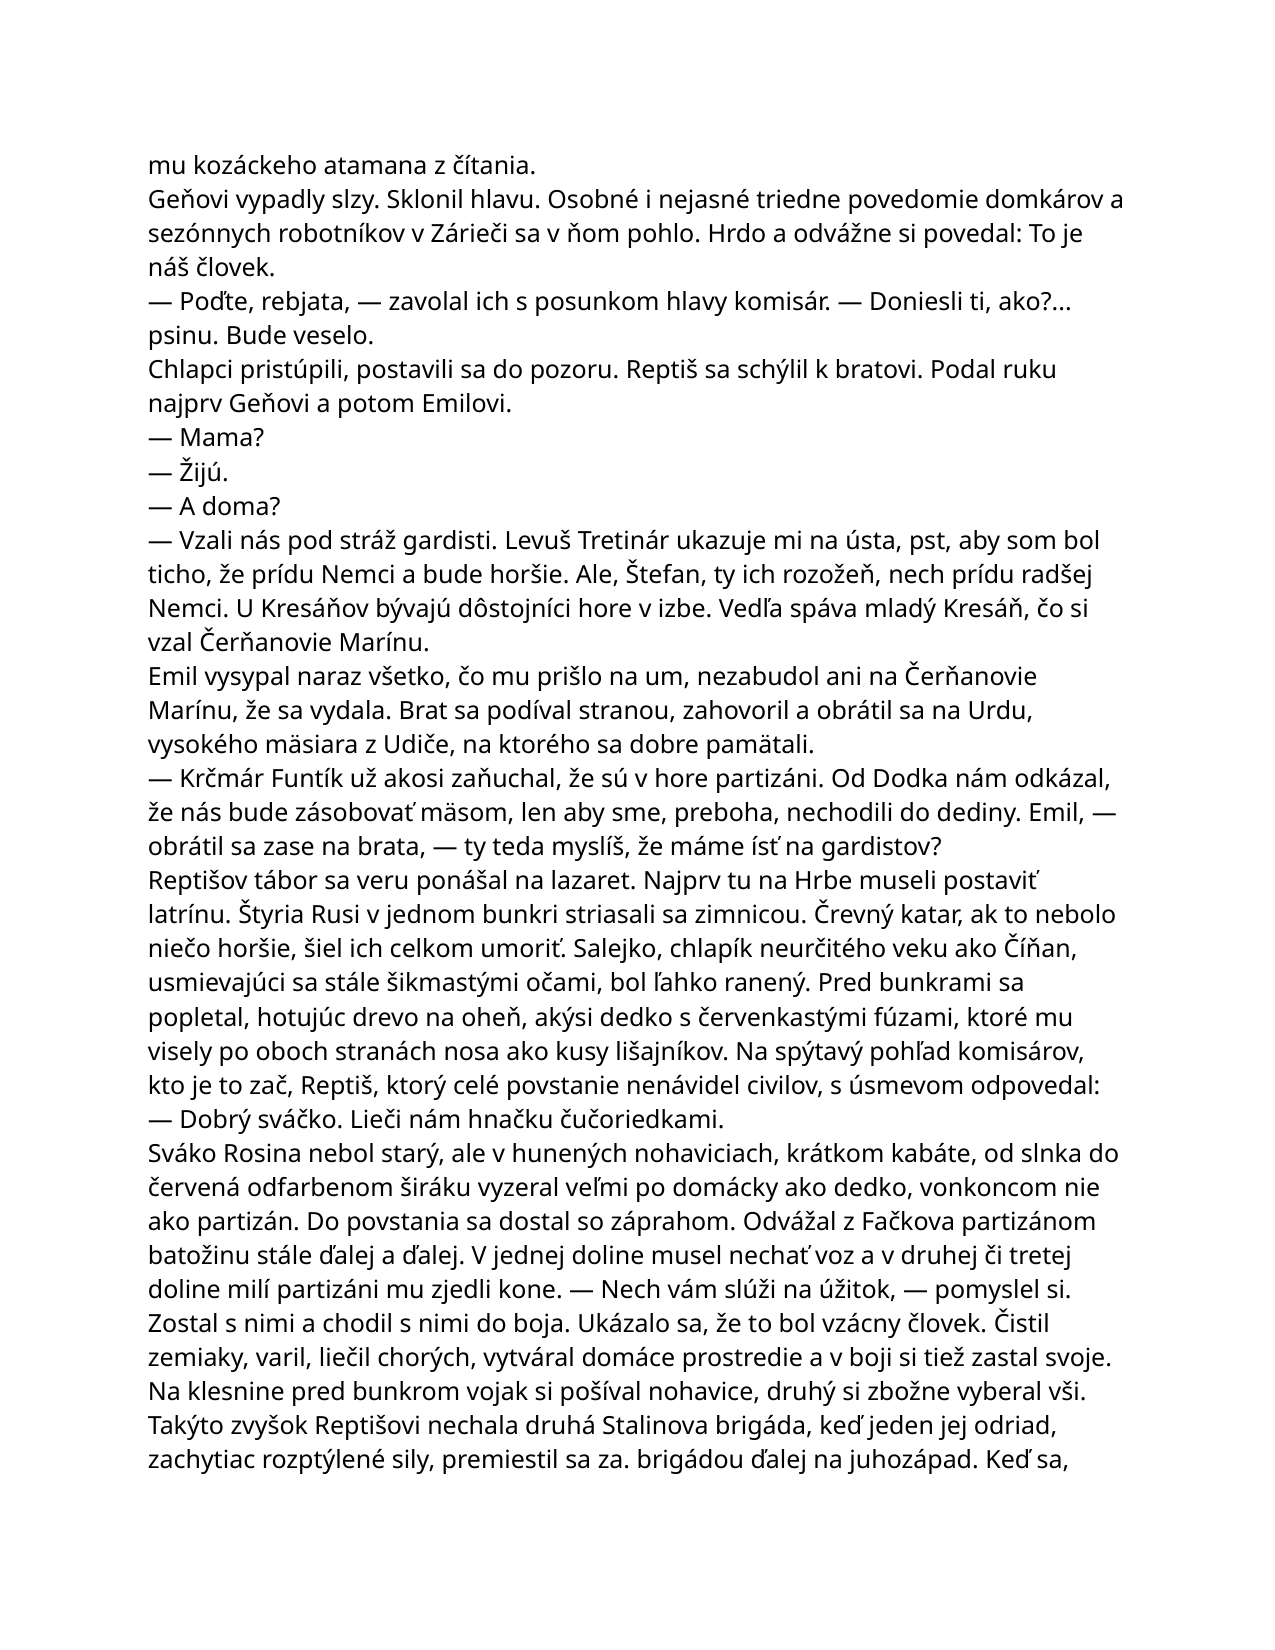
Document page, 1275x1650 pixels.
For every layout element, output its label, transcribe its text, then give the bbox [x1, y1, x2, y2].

text mu kozáckeho atamana z čítania. [148, 148, 1127, 182]
text — Dobrý sváčko. Lieči nám hnačku čučoriedkami. [148, 1101, 1127, 1135]
text Emil vysypal naraz všetko, čo mu prišlo na um, nezabudol ani na Čerňanovie Marínu, že sa vydala. Brat sa podíval stranou, zahovoril a obrátil sa na Urdu, vysokého mäsiara z Udiče, na ktorého sa dobre pamätali. [148, 658, 1127, 761]
text Reptišov tábor sa veru ponášal na lazaret. Najprv tu na Hrbe museli postaviť latrínu. Štyria Rusi v jednom bunkri striasali sa zimnicou. Črevný katar, ak to nebolo niečo horšie, šiel ich celkom umoriť. Salejko, chlapík neurčitého veku ako Číňan, usmievajúci sa stále šikmastými očami, bol ľahko ranený. Pred bunkrami sa popletal, hotujúc drevo na oheň, akýsi dedko s červenkastými fúzami, ktoré mu visely po oboch stranách nosa ako kusy lišajníkov. Na spýtavý pohľad komisárov, kto je to zač, Reptiš, ktorý celé povstanie nenávidel civilov, s úsmevom odpovedal: [148, 863, 1127, 1101]
text — Krčmár Funtík už akosi zaňuchal, že sú v hore partizáni. Od Dodka nám odkázal, že nás bude zásobovať mäsom, len aby sme, preboha, nechodili do dediny. Emil, — obrátil sa zase na brata, — ty teda myslíš, že máme ísť na gardistov? [148, 761, 1127, 863]
text Chlapci pristúpili, postavili sa do pozoru. Reptiš sa schýlil k bratovi. Podal ruku najprv Geňovi a potom Emilovi. [148, 352, 1127, 420]
text Sváko Rosina nebol starý, ale v hunených nohaviciach, krátkom kabáte, od slnka do červená odfarbenom širáku vyzeral veľmi po domácky ako dedko, vonkoncom nie ako partizán. Do povstania sa dostal so záprahom. Odvážal z Fačkova partizánom batožinu stále ďalej a ďalej. V jednej doline musel nechať voz a v druhej či tretej doline milí partizáni mu zjedli kone. — Nech vám slúži na úžitok, — pomyslel si. Zostal s nimi a chodil s nimi do boja. Ukázalo sa, že to bol vzácny človek. Čistil zemiaky, varil, liečil chorých, vytváral domáce prostredie a v boji si tiež zastal svoje. [148, 1135, 1127, 1374]
text Na klesnine pred bunkrom vojak si pošíval nohavice, druhý si zbožne vyberal vši. Takýto zvyšok Reptišovi nechala druhá Stalinova brigáda, keď jeden jej odriad, zachytiac rozptýlené sily, premiestil sa za. brigádou ďalej na juhozápad. Keď sa, [148, 1374, 1127, 1476]
text Geňovi vypadly slzy. Sklonil hlavu. Osobné i nejasné triedne povedomie domkárov a sezónnych robotníkov v Zárieči sa v ňom pohlo. Hrdo a odvážne si povedal: To je náš človek. [148, 182, 1127, 284]
text — Mama? [148, 420, 1127, 454]
text — A doma? [148, 488, 1127, 522]
text — Žijú. [148, 454, 1127, 488]
text — Vzali nás pod stráž gardisti. Levuš Tretinár ukazuje mi na ústa, pst, aby som bol ticho, že prídu Nemci a bude horšie. Ale, Štefan, ty ich rozožeň, nech prídu radšej Nemci. U Kresáňov bývajú dôstojníci hore v izbe. Vedľa spáva mladý Kresáň, čo si vzal Čerňanovie Marínu. [148, 522, 1127, 658]
text — Poďte, rebjata, — zavolal ich s posunkom hlavy komisár. — Doniesli ti, ako?... psinu. Bude veselo. [148, 284, 1127, 352]
